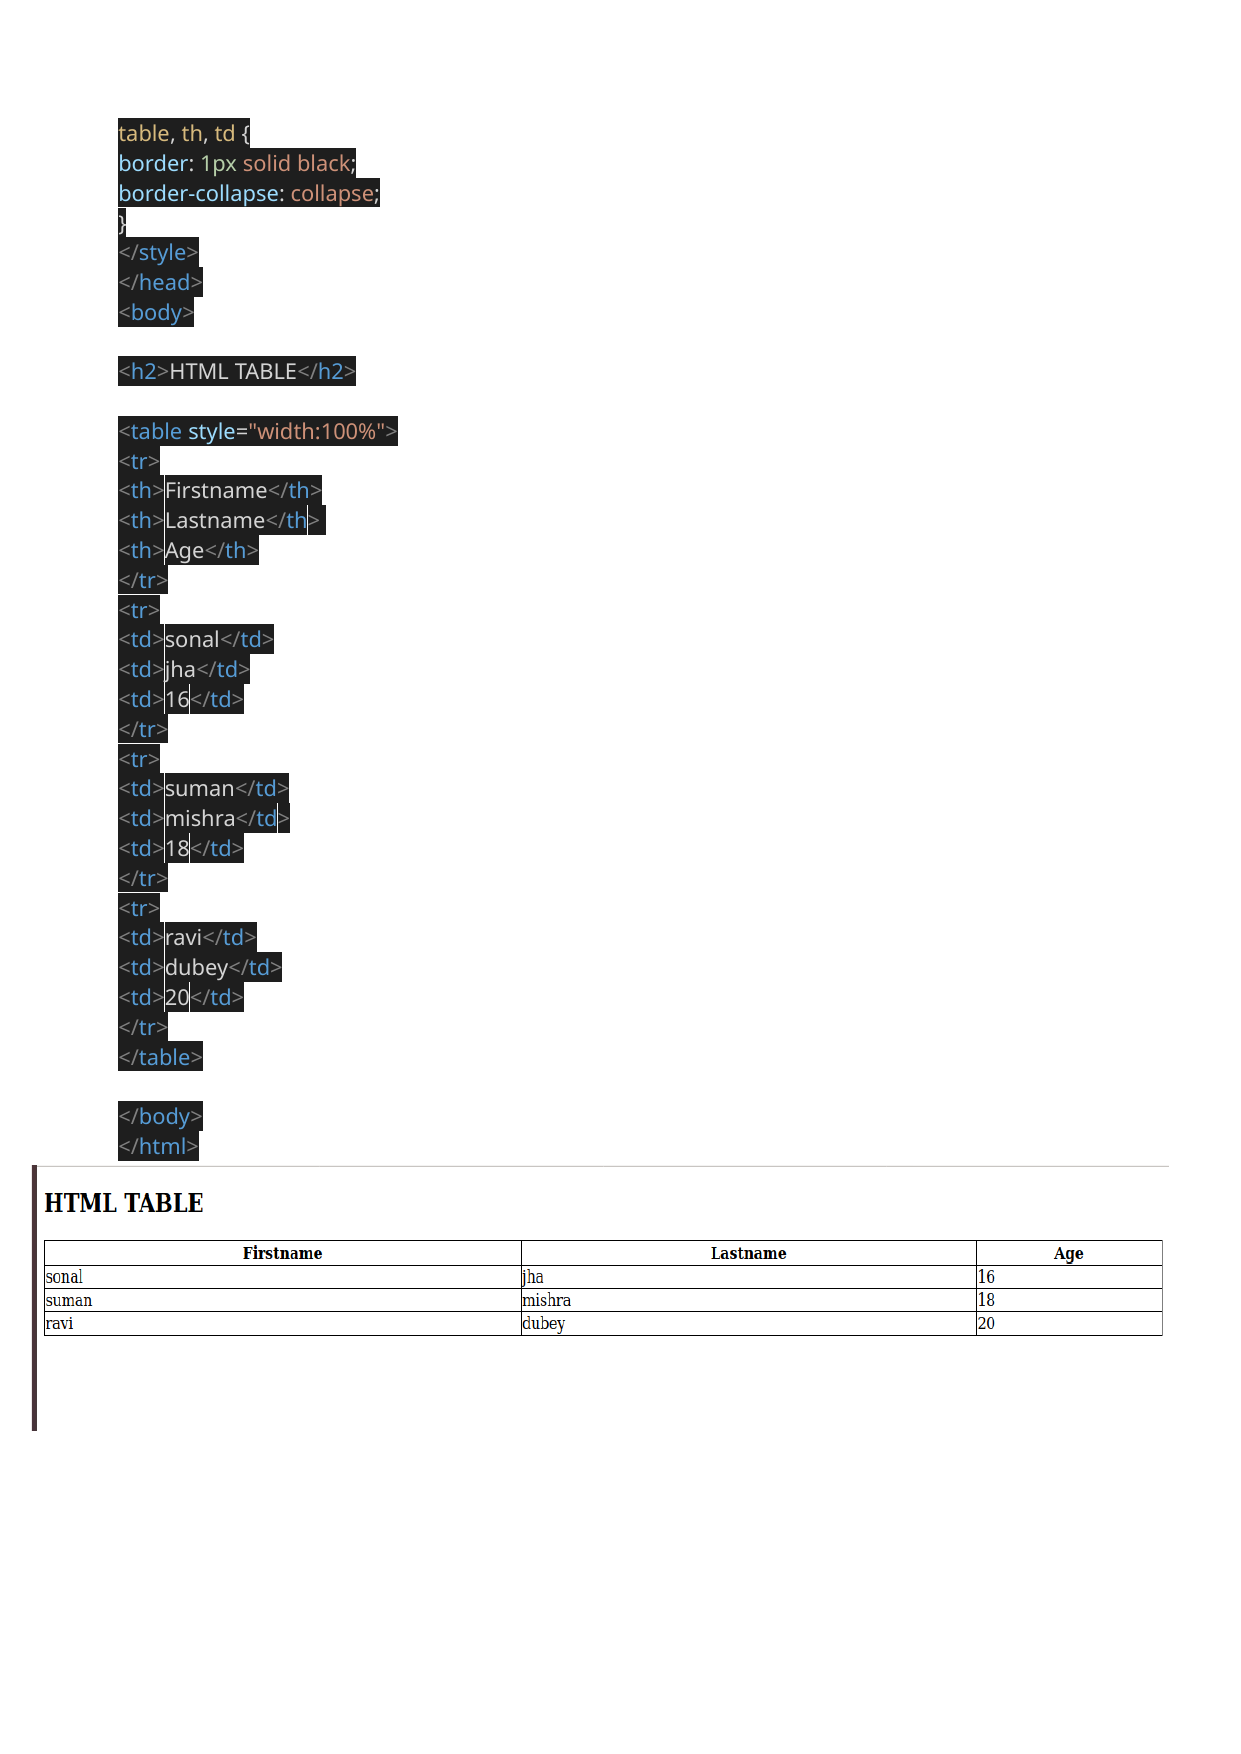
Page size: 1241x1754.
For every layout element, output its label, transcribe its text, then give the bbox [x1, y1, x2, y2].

text table, th, td { [118, 118, 1122, 148]
picture [31, 1165, 1169, 1431]
text <td>ravi</td> [118, 922, 1122, 952]
text <td>dubey</td> [118, 952, 1122, 982]
text <th>Lastname</th> [118, 505, 1122, 535]
text </style> [118, 237, 1122, 267]
text <td>suman</td> [118, 773, 1122, 803]
text <tr> [118, 892, 1122, 922]
text </tr> [118, 565, 1122, 594]
text <table style="width:100%"> [118, 416, 1122, 446]
text <td>16</td> [118, 684, 1122, 714]
text <td>18</td> [118, 833, 1122, 863]
text <td>sonal</td> [118, 624, 1122, 654]
text <body> [118, 297, 1122, 327]
text <th>Age</th> [118, 535, 1122, 565]
text <td>jha</td> [118, 654, 1122, 684]
text <tr> [118, 743, 1122, 773]
text border-collapse: collapse; [118, 178, 1122, 207]
text </tr> [118, 1012, 1122, 1041]
text </tr> [118, 714, 1122, 743]
text } [118, 207, 1122, 237]
text </body> [118, 1101, 1122, 1131]
text </html> [118, 1131, 1122, 1161]
text <th>Firstname</th> [118, 475, 1122, 505]
text <td>mishra</td> [118, 803, 1122, 833]
text </head> [118, 267, 1122, 297]
text </tr> [118, 863, 1122, 892]
text </table> [118, 1041, 1122, 1071]
text <tr> [118, 594, 1122, 624]
text border: 1px solid black; [118, 148, 1122, 178]
text <td>20</td> [118, 982, 1122, 1012]
text <tr> [118, 446, 1122, 475]
text <h2>HTML TABLE</h2> [118, 356, 1122, 386]
